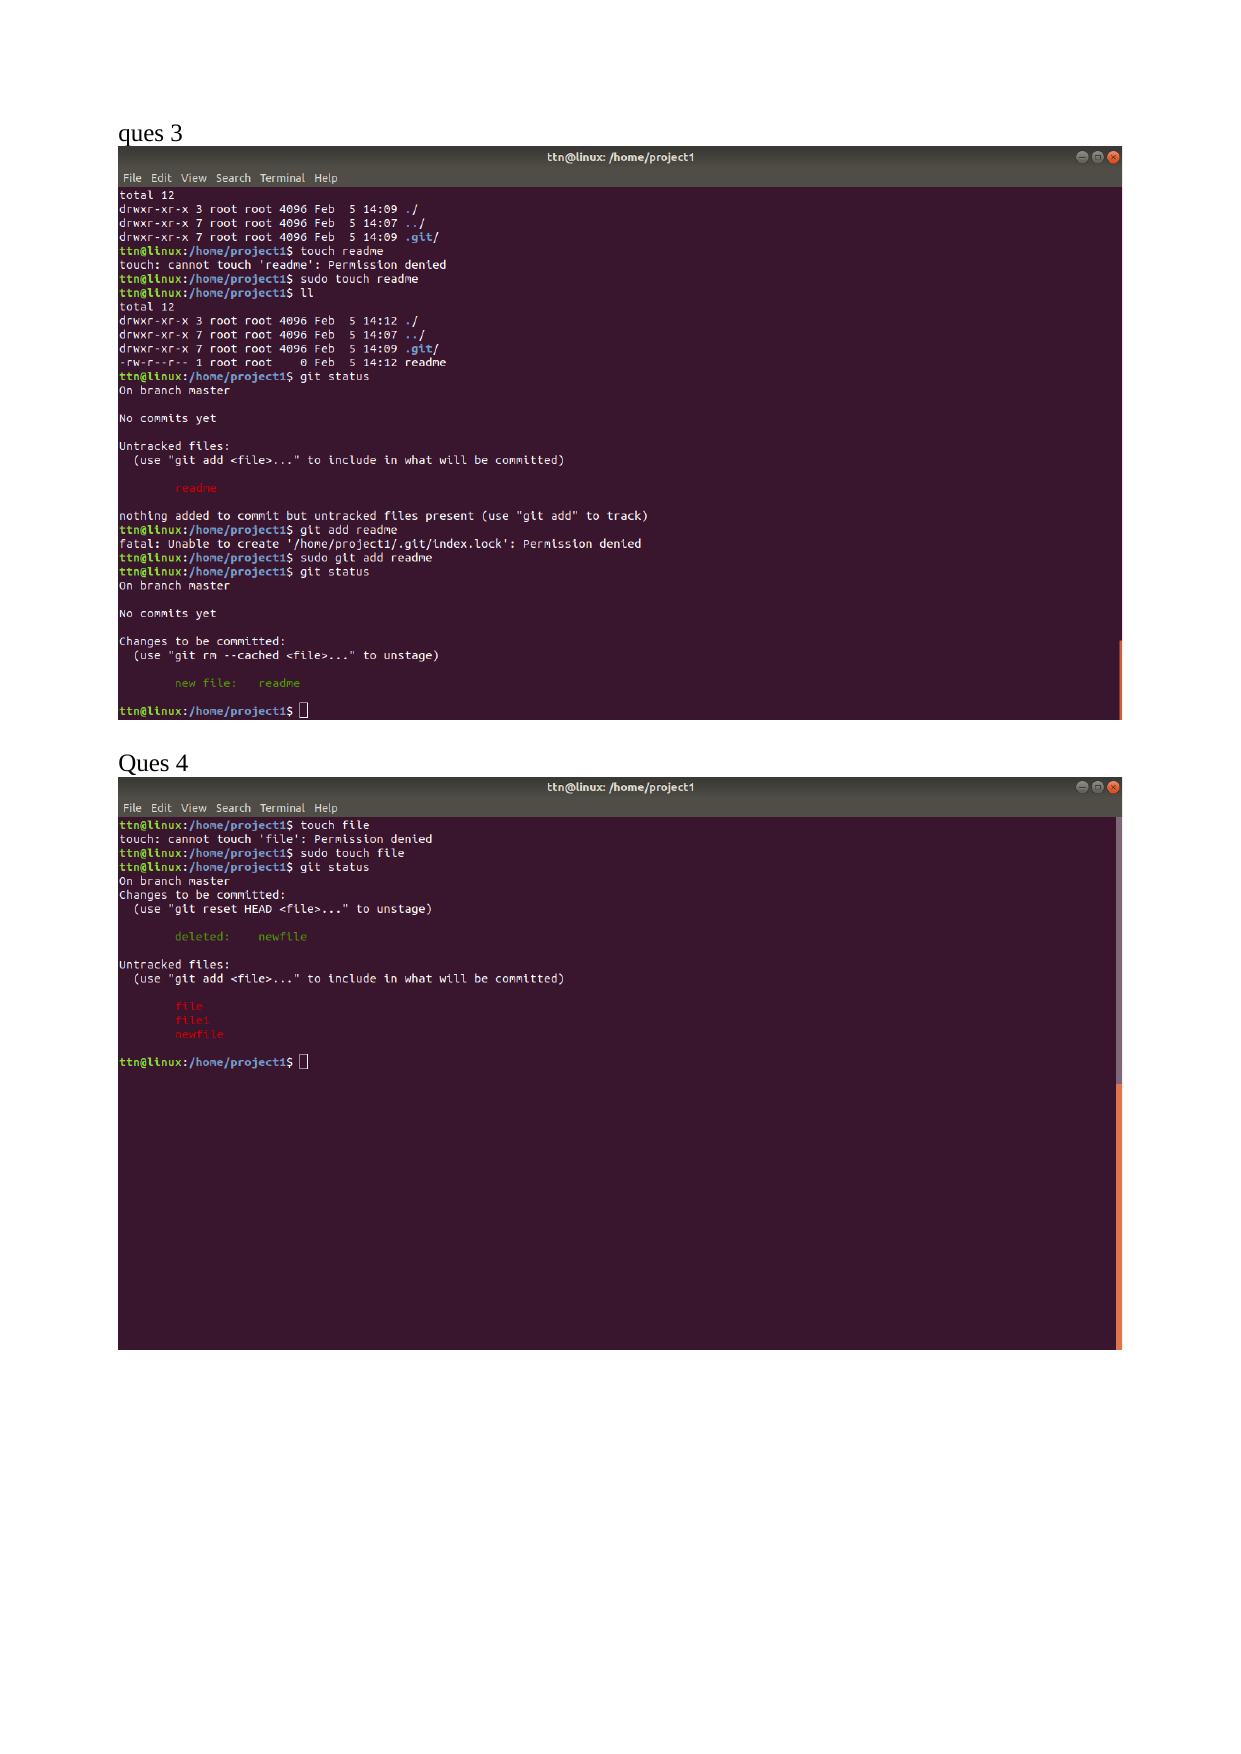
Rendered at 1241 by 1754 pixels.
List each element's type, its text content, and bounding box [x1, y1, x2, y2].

picture [118, 146, 1123, 720]
picture [118, 777, 1123, 1350]
text ques 3 [118, 118, 1122, 146]
text Ques 4 [118, 748, 1122, 777]
